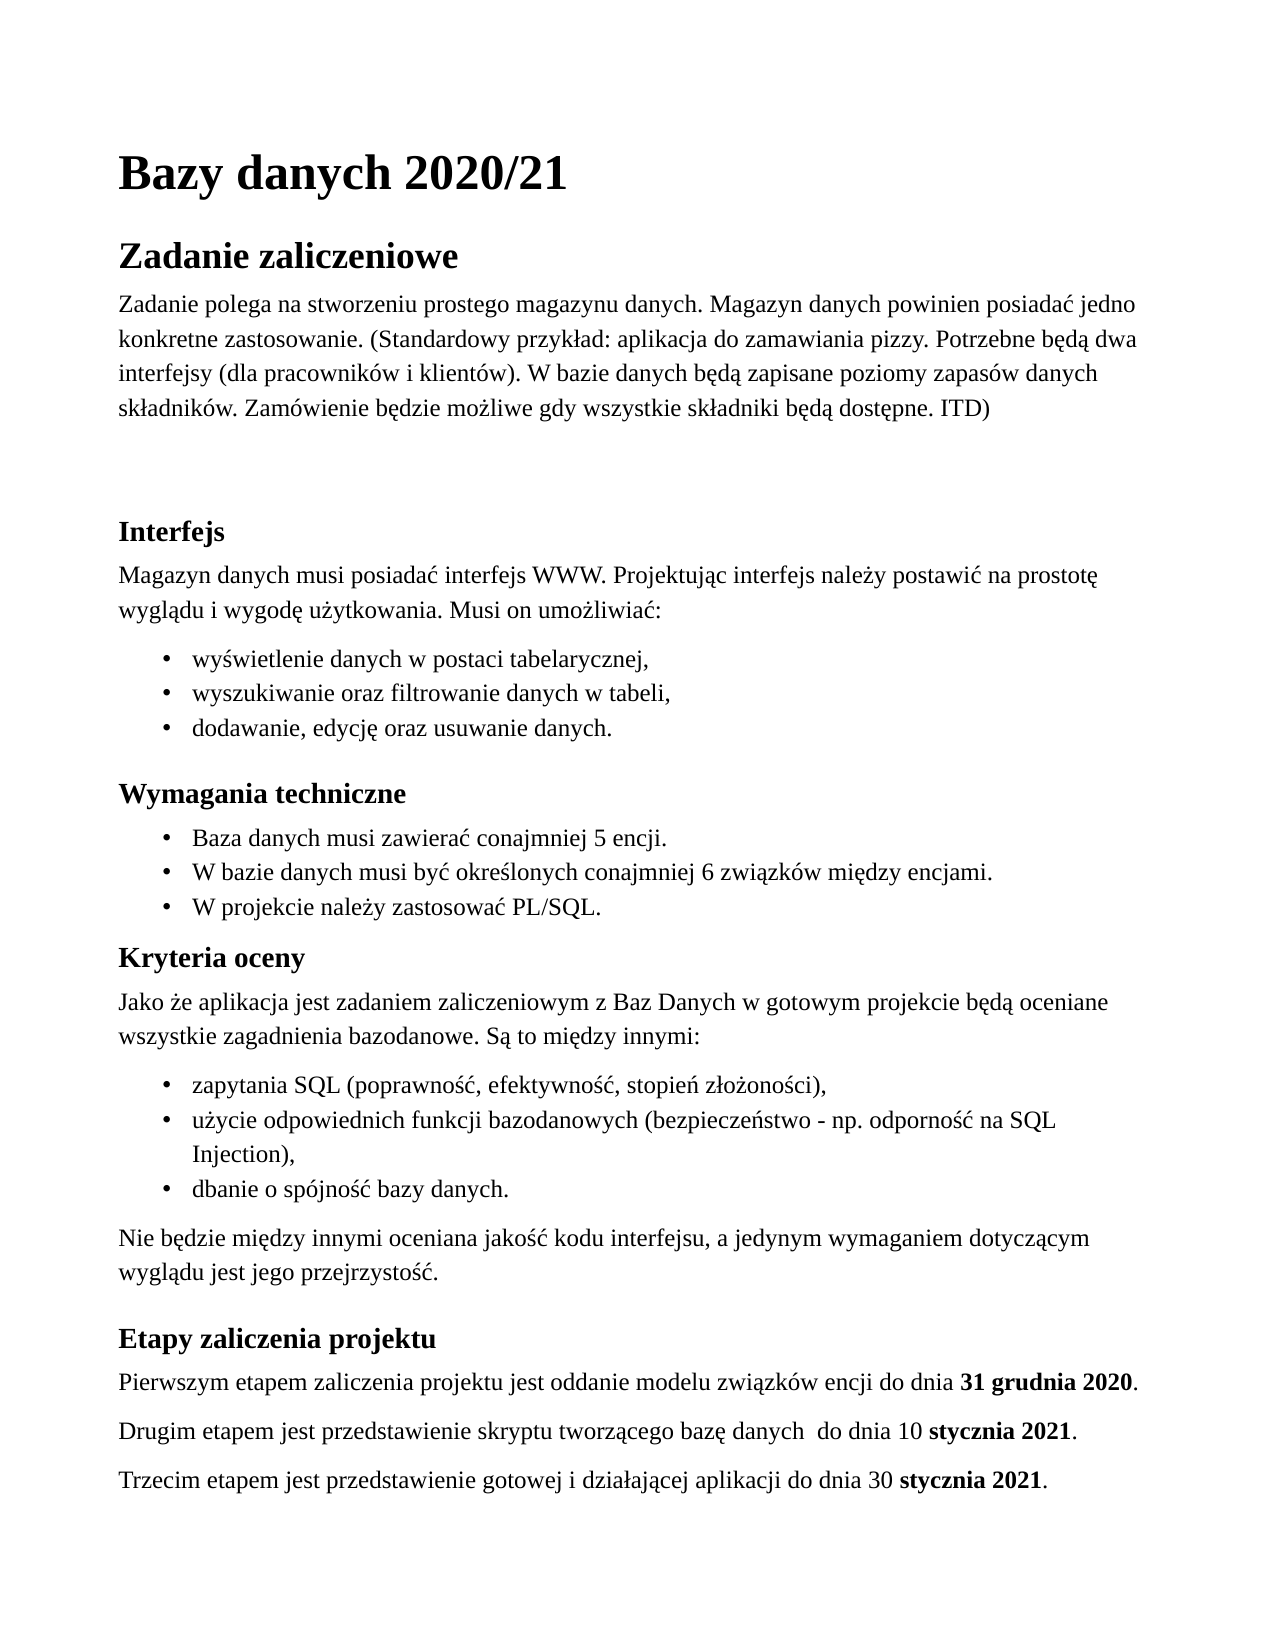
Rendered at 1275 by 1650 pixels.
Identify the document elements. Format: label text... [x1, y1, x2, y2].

list zapytania SQL (poprawność, efektywność, stopień złożoności), [162, 1070, 1157, 1099]
subtitle Zadanie zaliczeniowe [118, 234, 1157, 277]
list dbanie o spójność bazy danych. [162, 1174, 1157, 1202]
text Drugim etapem jest przedstawienie skryptu tworzącego bazę danych do dnia 10 stycznia 2021. [118, 1416, 1157, 1445]
subtitle Kryteria oceny [118, 941, 1157, 974]
subtitle Wymagania techniczne [118, 777, 1157, 810]
subtitle Bazy danych 2020/21 [118, 143, 1157, 201]
list W projekcie należy zastosować PL/SQL. [162, 892, 1157, 920]
list W bazie danych musi być określonych conajmniej 6 związków między encjami. [162, 857, 1157, 886]
list wyświetlenie danych w postaci tabelarycznej, [162, 644, 1157, 673]
text Trzecim etapem jest przedstawienie gotowej i działającej aplikacji do dnia 30 stycznia 2021. [118, 1465, 1157, 1494]
list wyszukiwanie oraz filtrowanie danych w tabeli, [162, 678, 1157, 707]
text Magazyn danych musi posiadać interfejs WWW. Projektując interfejs należy postawić na prostotę wyglądu i wygodę użytkowania. Musi on umożliwiać: [118, 560, 1157, 624]
text Zadanie polega na stworzeniu prostego magazynu danych. Magazyn danych powinien posiadać jedno konkretne zastosowanie. (Standardowy przykład: aplikacja do zamawiania pizzy. Potrzebne będą dwa interfejsy (dla pracowników i klientów). W bazie danych będą zapisane poziomy zapasów danych składników. Zamówienie będzie możliwe gdy wszystkie składniki będą dostępne. ITD) [118, 289, 1157, 422]
text Nie będzie między innymi oceniana jakość kodu interfejsu, a jedynym wymaganiem dotyczącym wyglądu jest jego przejrzystość. [118, 1223, 1157, 1286]
list Baza danych musi zawierać conajmniej 5 encji. [162, 823, 1157, 851]
list użycie odpowiednich funkcji bazodanowych (bezpieczeństwo - np. odporność na SQL Injection), [162, 1105, 1157, 1168]
subtitle Interfejs [118, 514, 1157, 548]
text Pierwszym etapem zaliczenia projektu jest oddanie modelu związków encji do dnia 31 grudnia 2020. [118, 1367, 1157, 1396]
text Jako że aplikacja jest zadaniem zaliczeniowym z Baz Danych w gotowym projekcie będą oceniane wszystkie zagadnienia bazodanowe. Są to między innymi: [118, 987, 1157, 1050]
subtitle Etapy zaliczenia projektu [118, 1321, 1157, 1354]
list dodawanie, edycję oraz usuwanie danych. [162, 713, 1157, 742]
